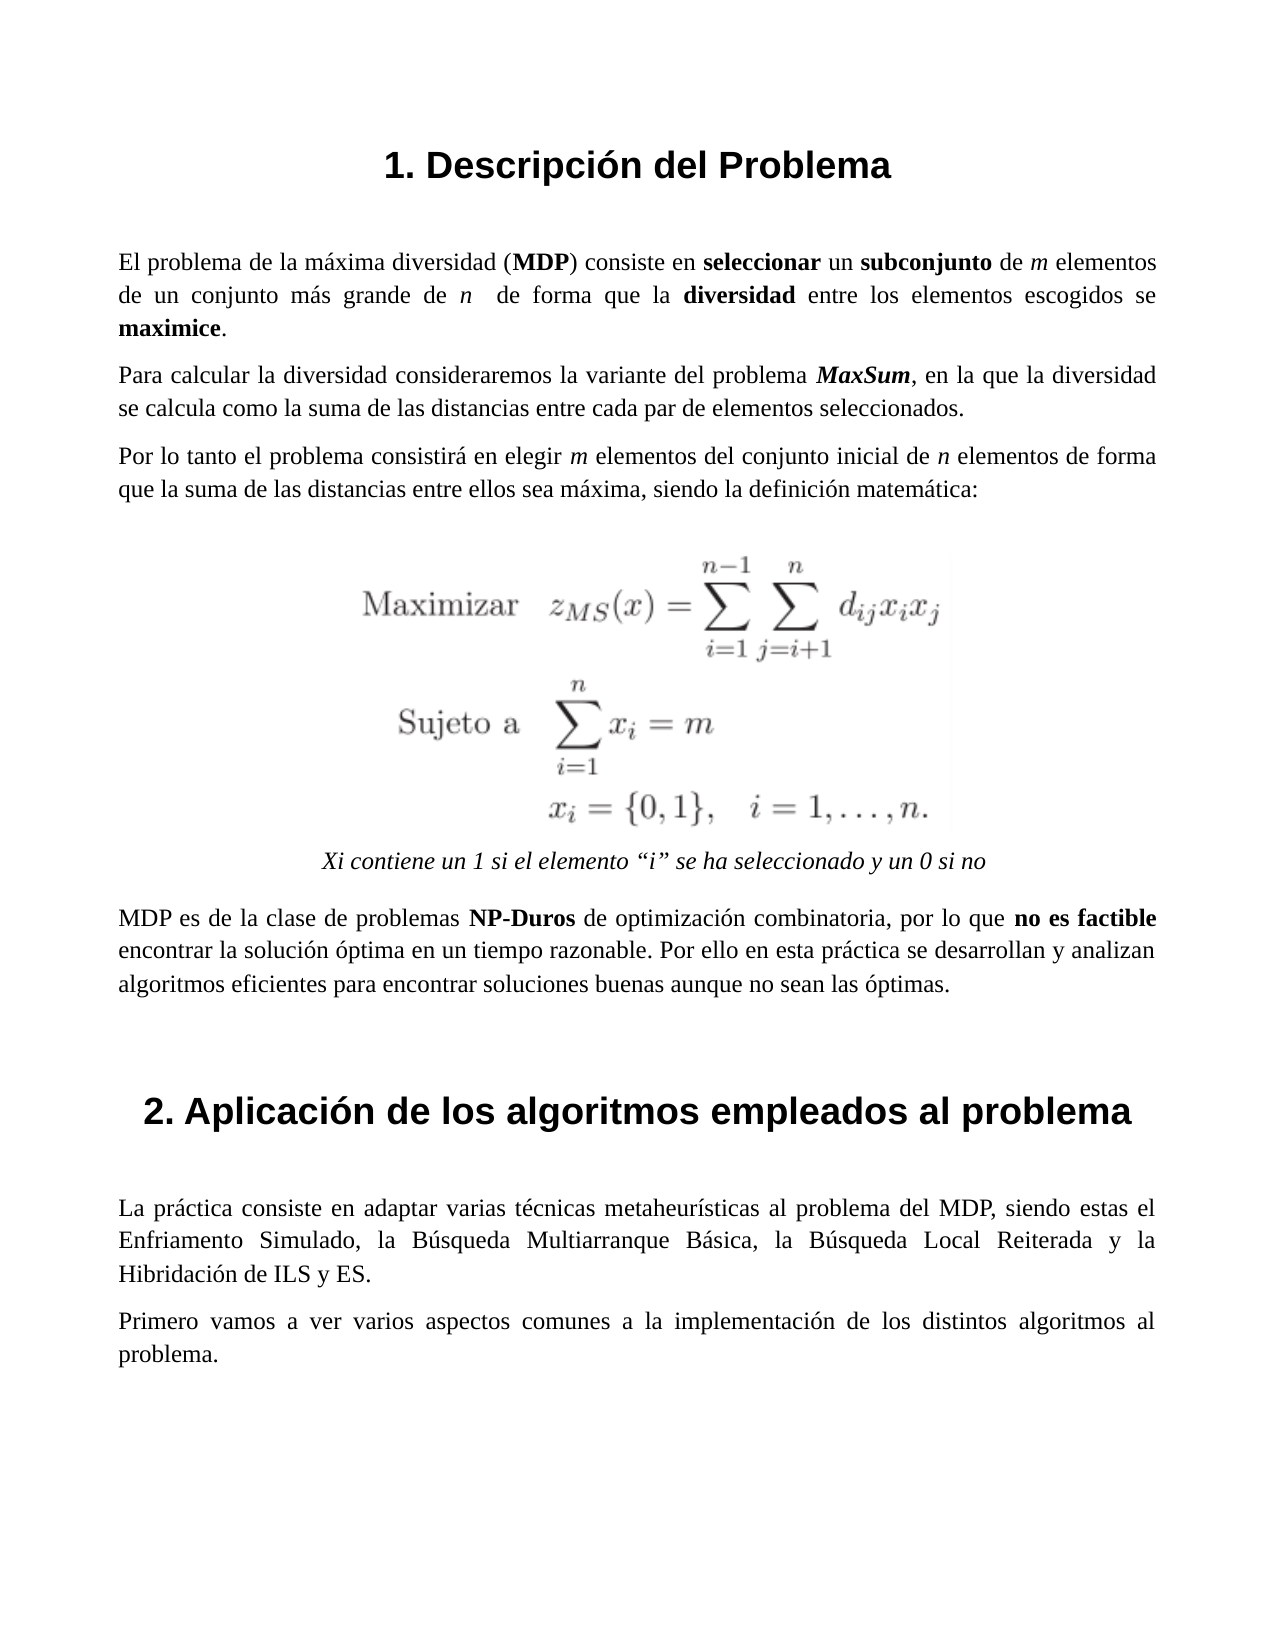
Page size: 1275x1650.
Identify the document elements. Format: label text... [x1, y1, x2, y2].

text Por lo tanto el problema consistirá en elegir m elementos del conjunto inicial de n elementos de forma que la suma de las distancias entre ellos sea máxima, siendo la definición matemática: [118, 441, 1157, 503]
text Para calcular la diversidad consideraremos la variante del problema MaxSum, en la que la diversidad se calcula como la suma de las distancias entre cada par de elementos seleccionados. [118, 361, 1157, 422]
subtitle 1. Descripción del Problema [118, 143, 1157, 187]
subtitle 2. Aplicación de los algoritmos empleados al problema [118, 1089, 1157, 1132]
text Primero vamos a ver varios aspectos comunes a la implementación de los distintos algoritmos al problema. [118, 1306, 1157, 1368]
text Xi contiene un 1 si el elemento “i” se ha seleccionado y un 0 si no [320, 841, 990, 875]
picture [320, 550, 990, 841]
text La práctica consiste en adaptar varias técnicas metaheurísticas al problema del MDP, siendo estas el Enfriamento Simulado, la Búsqueda Multiarranque Básica, la Búsqueda Local Reiterada y la Hibridación de ILS y ES. [118, 1193, 1157, 1287]
text MDP es de la clase de problemas NP-Duros de optimización combinatoria, por lo que no es factible encontrar la solución óptima en un tiempo razonable. Por ello en esta práctica se desarrollan y analizan algoritmos eficientes para encontrar soluciones buenas aunque no sean las óptimas. [118, 903, 1157, 997]
text El problema de la máxima diversidad (MDP) consiste en seleccionar un subconjunto de m elementos de un conjunto más grande de n de forma que la diversidad entre los elementos escogidos se maximice. [118, 247, 1157, 342]
